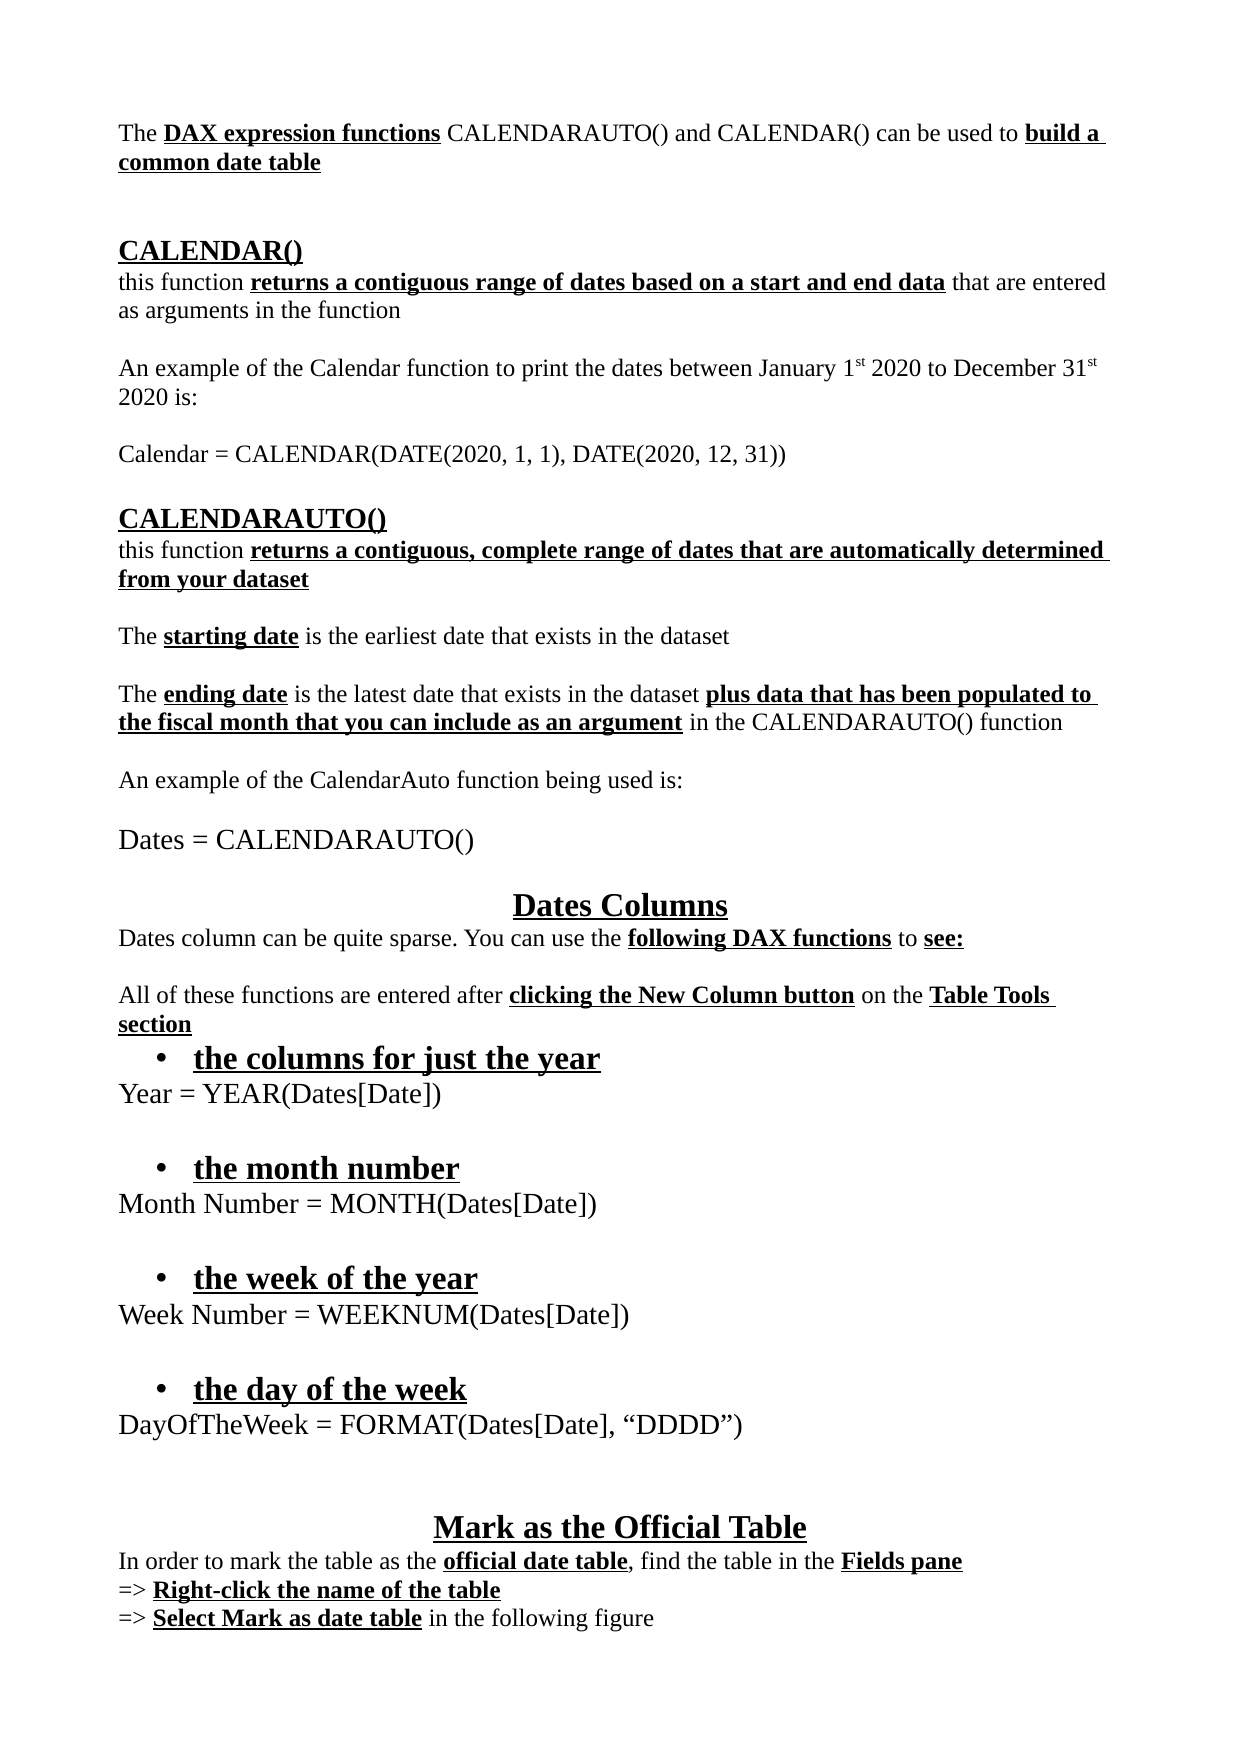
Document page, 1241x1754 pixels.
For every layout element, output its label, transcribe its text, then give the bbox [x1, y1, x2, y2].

text Month Number = MONTH(Dates[Date]) [118, 1187, 1122, 1220]
text All of these functions are entered after clicking the New Column button on the Table Tools section [118, 981, 1122, 1038]
text In order to mark the table as the official date table, find the table in the Fields pane [118, 1546, 1122, 1575]
text DayOfTheWeek = FORMAT(Dates[Date], “DDDD”) [118, 1407, 1122, 1441]
text this function returns a contiguous, complete range of dates that are automatically determined from your dataset [118, 535, 1122, 592]
list the columns for just the year [156, 1038, 1122, 1076]
text => Right-click the name of the table [118, 1575, 1122, 1603]
text The ending date is the latest date that exists in the dataset plus data that has been populated to the fiscal month that you can include as an argument in the CALENDARAUTO() function [118, 679, 1122, 736]
text CALENDAR() [118, 233, 1122, 267]
text Dates column can be quite sparse. You can use the following DAX functions to see: [118, 923, 1122, 952]
text An example of the Calendar function to print the dates between January 1st 2020 to December 31st 2020 is: [118, 353, 1122, 410]
text Dates Columns [118, 885, 1122, 923]
text CALENDARAUTO() [118, 501, 1122, 535]
text Week Number = WEEKNUM(Dates[Date]) [118, 1297, 1122, 1330]
list the month number [156, 1148, 1122, 1187]
list the week of the year [156, 1258, 1122, 1297]
list the day of the week [156, 1369, 1122, 1407]
text The DAX expression functions CALENDARAUTO() and CALENDAR() can be used to build a common date table [118, 118, 1122, 176]
text Dates = CALENDARAUTO() [118, 822, 1122, 856]
text The starting date is the earliest date that exists in the dataset [118, 621, 1122, 650]
text this function returns a contiguous range of dates based on a start and end data that are entered as arguments in the function [118, 267, 1122, 324]
text => Select Mark as date table in the following figure [118, 1603, 1122, 1632]
text Year = YEAR(Dates[Date]) [118, 1076, 1122, 1110]
text Mark as the Official Table [118, 1508, 1122, 1546]
text An example of the CalendarAuto function being used is: [118, 765, 1122, 794]
text Calendar = CALENDAR(DATE(2020, 1, 1), DATE(2020, 12, 31)) [118, 439, 1122, 468]
